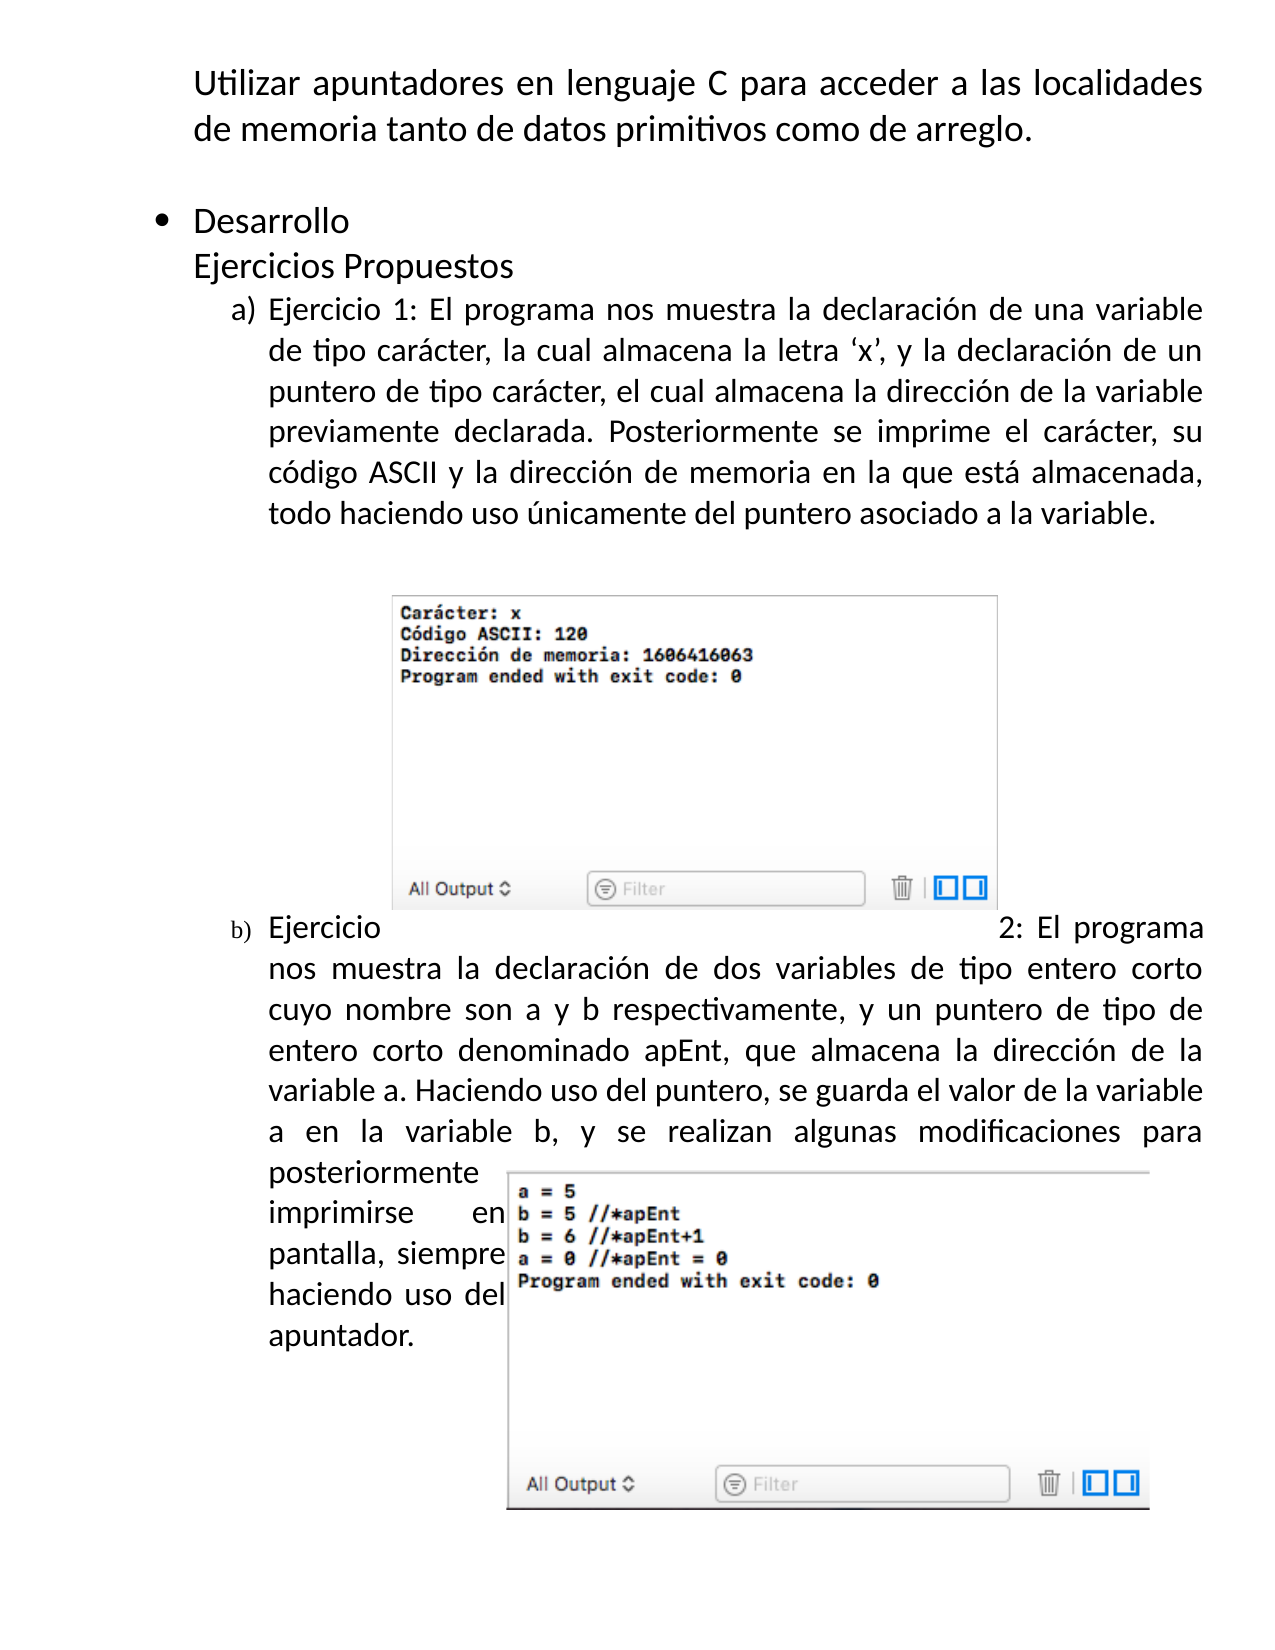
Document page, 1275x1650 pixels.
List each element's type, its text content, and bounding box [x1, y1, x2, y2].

text Utilizar apuntadores en lenguaje C para acceder a las localidades de memoria tanto de datos primitivos como de arreglo. [193, 59, 1205, 151]
list Desarrollo [156, 197, 1205, 242]
list Ejercicios Propuestos [193, 242, 1205, 288]
list Ejercicio 1: El programa nos muestra la declaración de una variable de tipo carácter, la cual almacena la letra ‘x’, y la declaración de un puntero de tipo carácter, el cual almacena la dirección de la variable previamente declarada. Posteriormente se imprime el carácter, su código ASCII y la dirección de memoria en la que está almacenada, todo haciendo uso únicamente del puntero asociado a la variable. [231, 288, 1205, 533]
list Ejercicio 2: El programa nos muestra la declaración de dos variables de tipo entero corto cuyo nombre son a y b respectivamente, y un puntero de tipo de entero corto denominado apEnt, que almacena la dirección de la variable a. Haciendo uso del puntero, se guarda el valor de la variable a en la variable b, y se realizan algunas modificaciones para posteriormente imprimirse en pantalla, siempre haciendo uso del apuntador. [231, 906, 1205, 1354]
